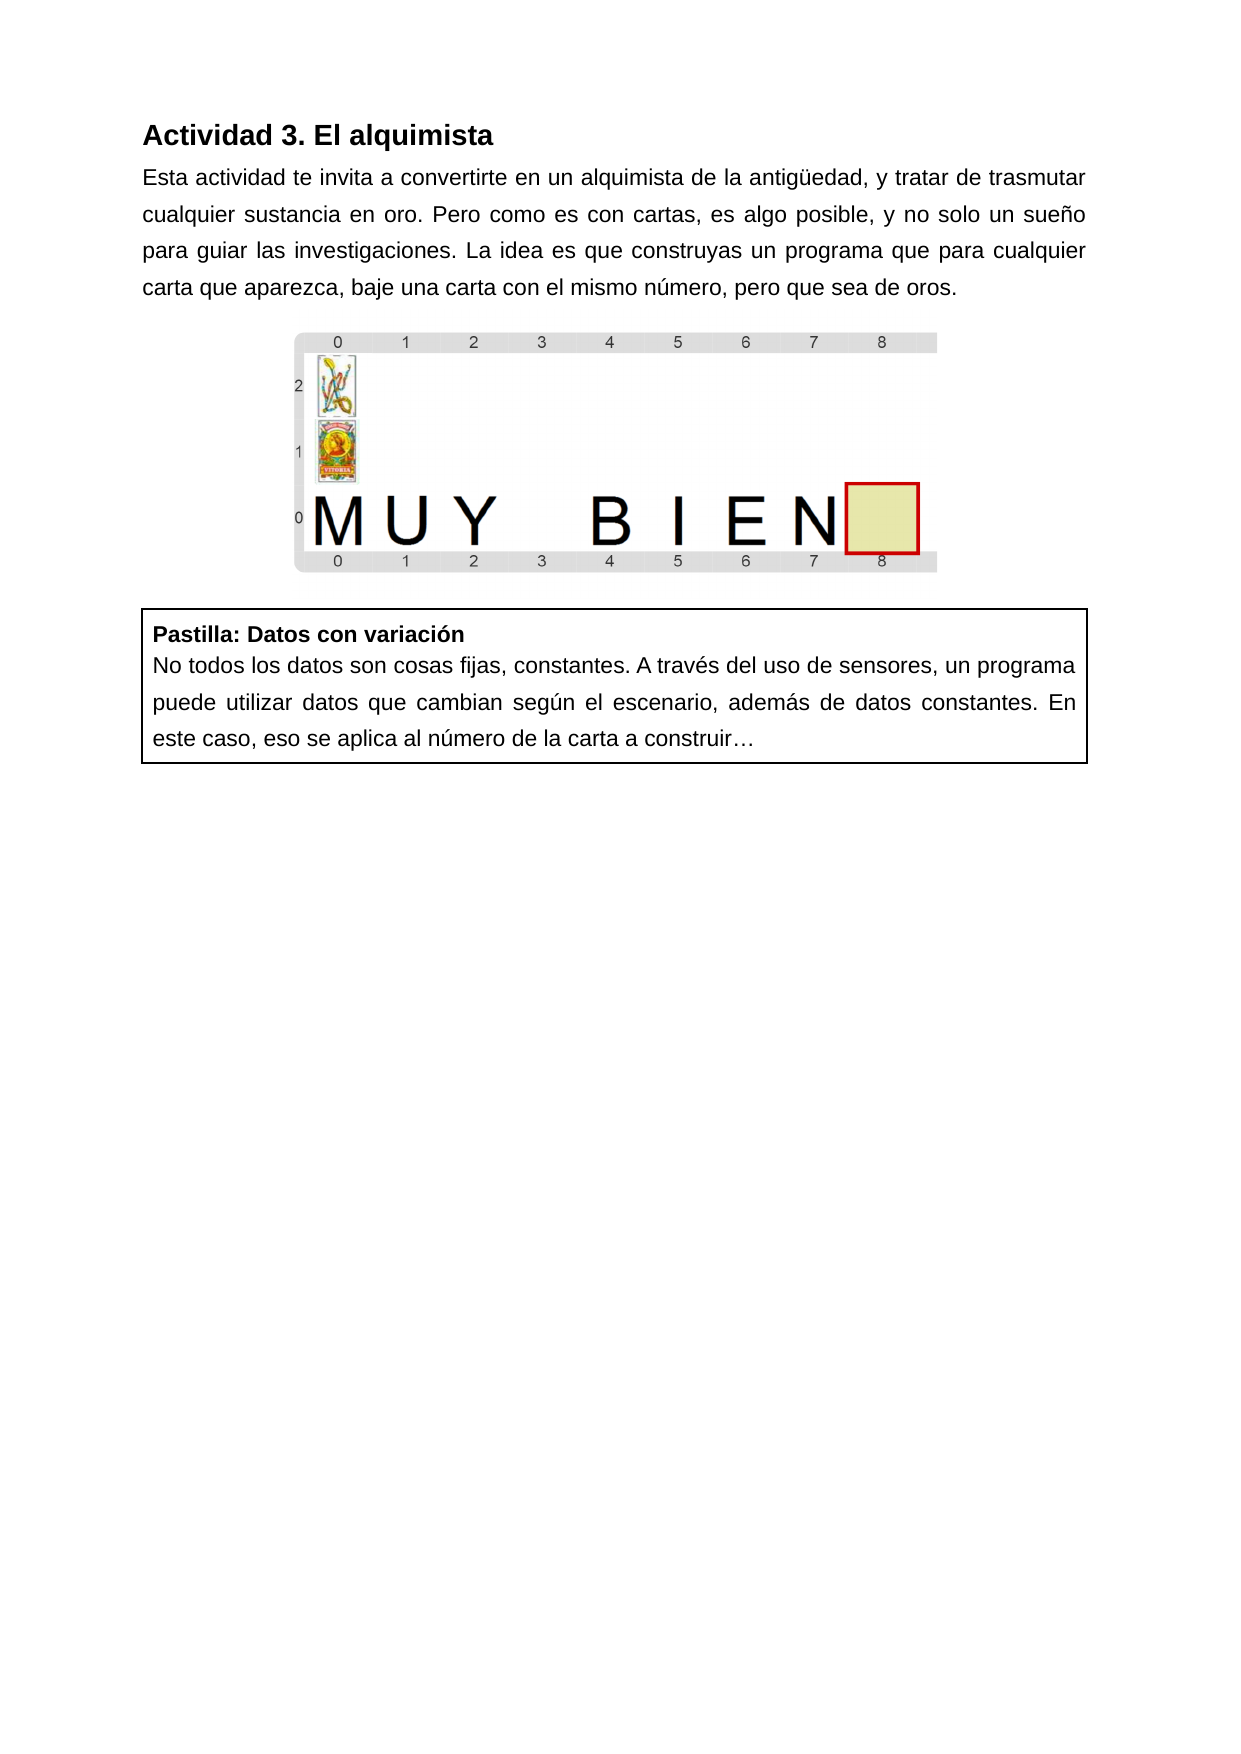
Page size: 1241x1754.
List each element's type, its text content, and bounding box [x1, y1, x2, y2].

table_header Pastilla: Datos con variación No todos los datos son cosas fijas, constantes. A través del uso de sensores, un programa puede utilizar datos que cambian según el escenario, además de datos constantes. En este caso, eso se aplica al número de la carta a construir… [143, 610, 1086, 762]
text Actividad 3. El alquimista [142, 118, 1087, 152]
picture [292, 309, 938, 599]
text Esta actividad te invita a convertirte en un alquimista de la antigüedad, y tratar de trasmutar cualquier sustancia en oro. Pero como es con cartas, es algo posible, y no solo un sueño para guiar las investigaciones. La idea es que construyas un programa que para cualquier carta que aparezca, baje una carta con el mismo número, pero que sea de oros. [142, 164, 1087, 300]
